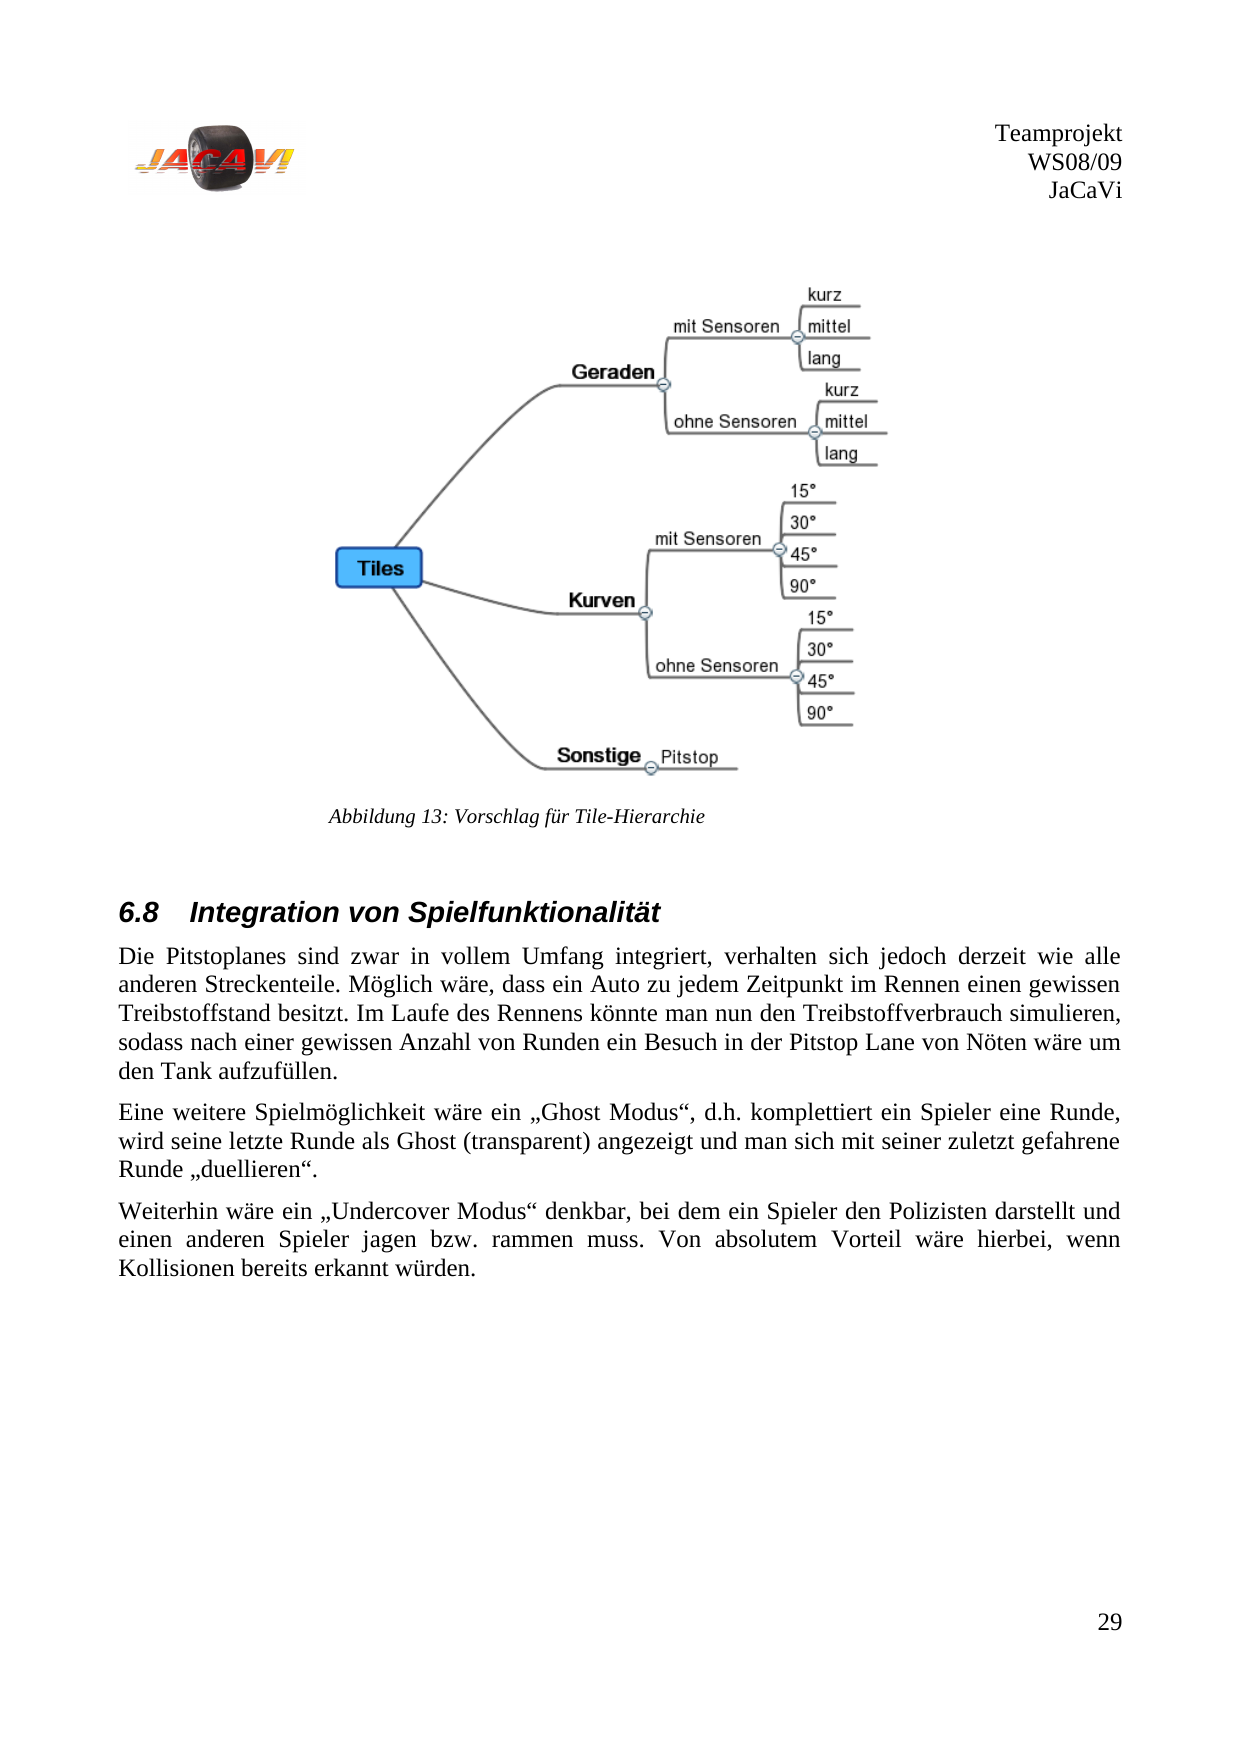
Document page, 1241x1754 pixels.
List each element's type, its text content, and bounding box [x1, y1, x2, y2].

text Die Pitstoplanes sind zwar in vollem Umfang integriert, verhalten sich jedoch derzeit wie alle anderen Streckenteile. Möglich wäre, dass ein Auto zu jedem Zeitpunkt im Rennen einen gewissen Treibstoffstand besitzt. Im Laufe des Rennens könnte man nun den Treibstoffverbrauch simulieren, sodass nach einer gewissen Anzahl von Runden ein Besuch in der Pitstop Lane von Nöten wäre um den Tank aufzufüllen. [118, 941, 1122, 1084]
text Abbildung 13: Vorschlag für Tile-Hierarchie [329, 805, 911, 828]
text Weiterhin wäre ein „Undercover Modus“ denkbar, bei dem ein Spieler den Polizisten darstellt und einen anderen Spieler jagen bzw. rammen muss. Von absolutem Vorteil wäre hierbei, wenn Kollisionen bereits erkannt würden. [118, 1196, 1122, 1282]
subtitle Integration von Spielfunktionalität [118, 895, 1122, 928]
text Eine weitere Spielmöglichkeit wäre ein „Ghost Modus“, d.h. komplettiert ein Spieler eine Runde, wird seine letzte Runde als Ghost (transparent) angezeigt und man sich mit seiner zuletzt gefahrene Runde „duellieren“. [118, 1097, 1122, 1183]
picture [328, 246, 912, 805]
picture [128, 120, 307, 195]
